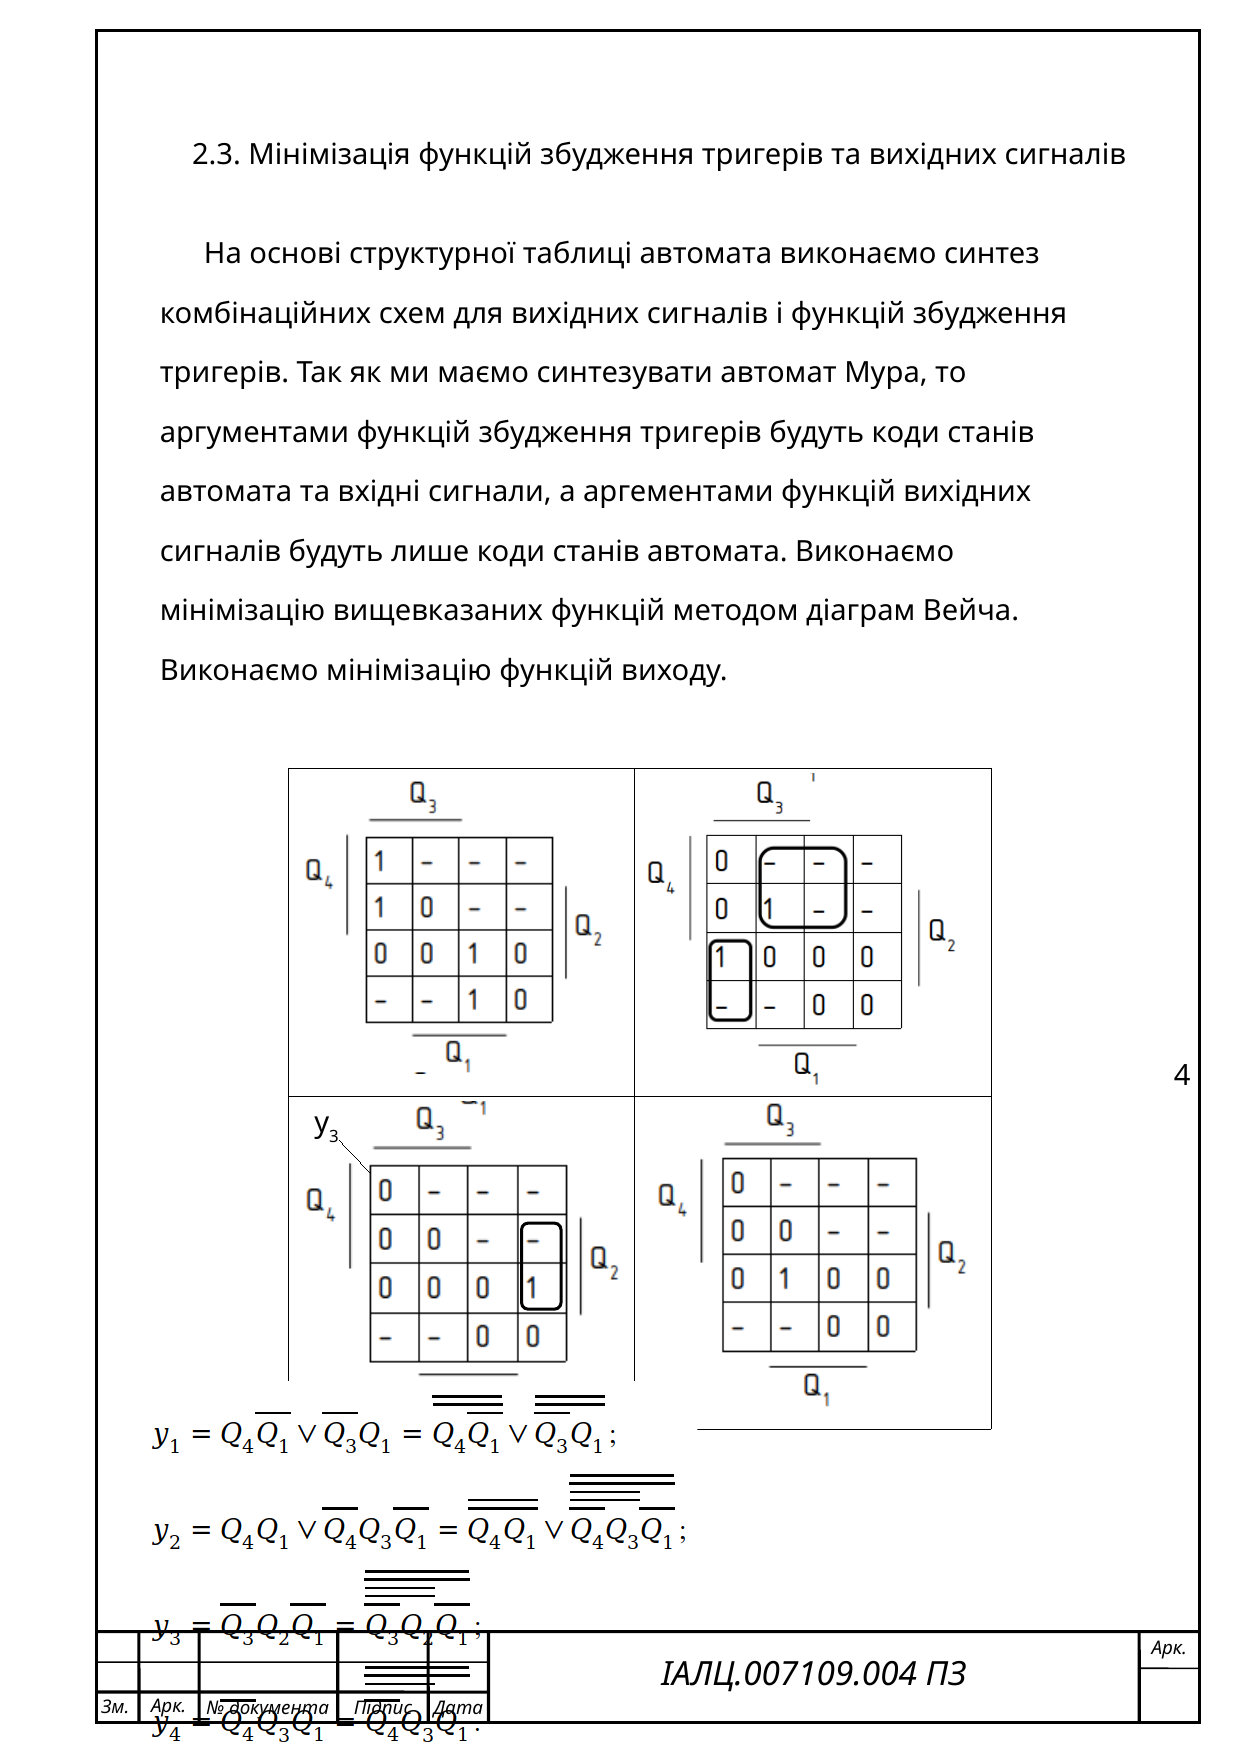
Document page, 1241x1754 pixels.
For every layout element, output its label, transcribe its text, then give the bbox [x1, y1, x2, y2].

text На основі структурної таблиці автомата виконаємо синтез комбінаційних схем для вихідних сигналів і функцій збудження тригерів. Так як ми маємо синтезувати автомат Мура, то аргументами функцій збудження тригерів будуть коди станів автомата та вхідні сигнали, а аргементами функцій вихідних сигналів будуть лише коди станів автомата. Виконаємо мінімізацію вищевказаних функцій методом діаграм Вейча. [159, 232, 1114, 629]
picture [201, 1634, 336, 1661]
text 2.3. Мінімізація функцій збудження тригерів та вихідних сигналів [118, 133, 1149, 173]
picture [340, 1634, 426, 1661]
table_cell [289, 1097, 634, 1381]
picture [491, 1634, 698, 1721]
picture [141, 1634, 197, 1661]
picture [201, 1663, 336, 1690]
picture [138, 1724, 698, 1754]
picture [340, 1694, 426, 1721]
picture [340, 1663, 426, 1690]
picture [430, 1663, 486, 1690]
picture [430, 1694, 486, 1721]
picture [141, 1694, 197, 1721]
picture [201, 1694, 336, 1721]
text Виконаємо мінімізацію функцій виходу. [159, 649, 1114, 688]
picture [141, 1663, 197, 1690]
picture [679, 1665, 685, 1675]
table_header [289, 769, 634, 1096]
picture [430, 1634, 486, 1661]
picture [639, 773, 962, 1090]
picture [138, 1101, 973, 1630]
picture [293, 773, 622, 1074]
table_header [635, 769, 991, 1096]
table_cell [635, 1097, 991, 1429]
